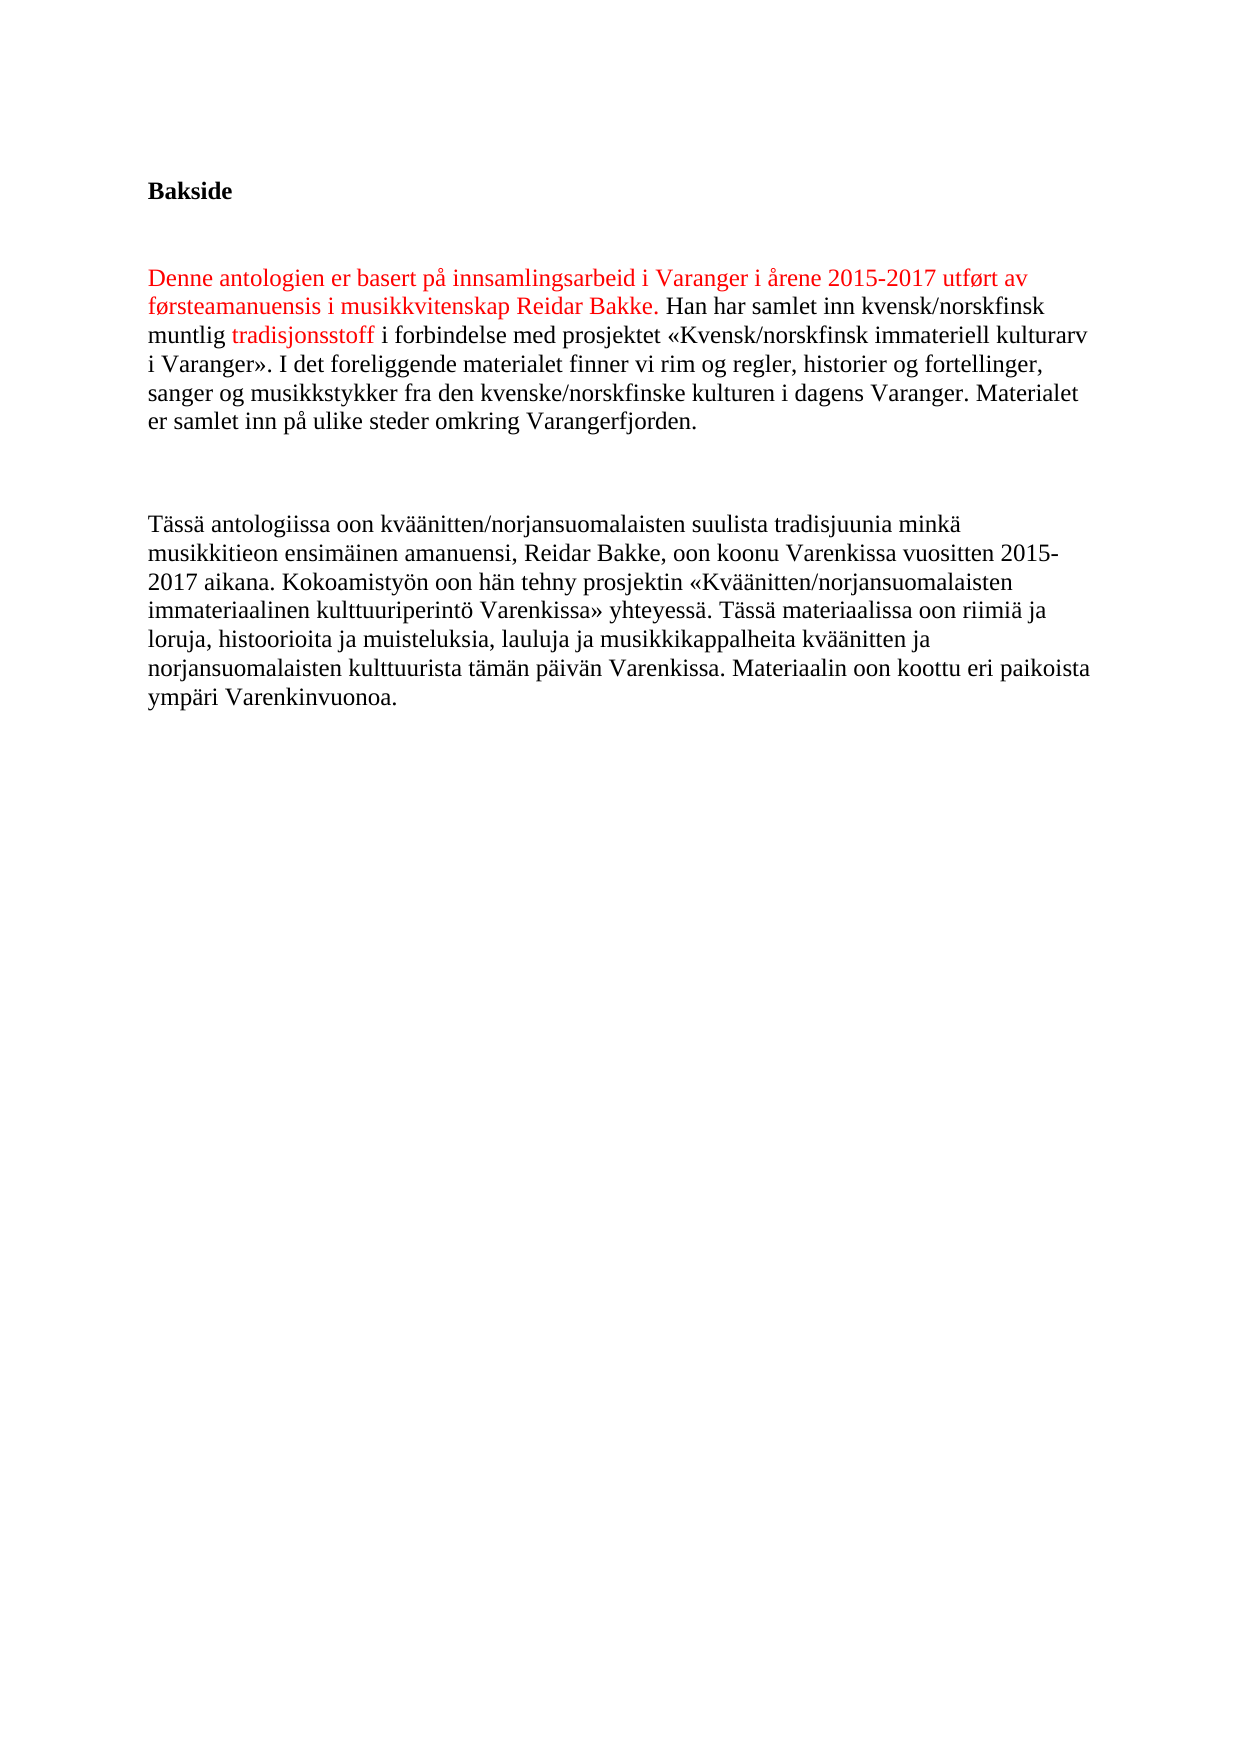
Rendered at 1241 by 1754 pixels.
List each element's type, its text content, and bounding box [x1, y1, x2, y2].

text Tässä antologiissa oon kväänitten/norjansuomalaisten suulista tradisjuunia minkä musikkitieon ensimäinen amanuensi, Reidar Bakke, oon koonu Varenkissa vuositten 2015-2017 aikana. Kokoamistyön oon hän tehny prosjektin «Kväänitten/norjansuomalaisten immateriaalinen kulttuuriperintö Varenkissa» yhteyessä. Tässä materiaalissa oon riimiä ja loruja, histoorioita ja muisteluksia, lauluja ja musikkikappalheita kväänitten ja norjansuomalaisten kulttuurista tämän päivän Varenkissa. Materiaalin oon koottu eri paikoista ympäri Varenkinvuonoa. [148, 509, 1093, 711]
text Bakside [148, 176, 1093, 205]
text Denne antologien er basert på innsamlingsarbeid i Varanger i årene 2015-2017 utført av førsteamanuensis i musikkvitenskap Reidar Bakke. Han har samlet inn kvensk/norskfinsk muntlig tradisjonsstoff i forbindelse med prosjektet «Kvensk/norskfinsk immateriell kulturarv i Varanger». I det foreliggende materialet finner vi rim og regler, historier og fortellinger, sanger og musikkstykker fra den kvenske/norskfinske kulturen i dagens Varanger. Materialet er samlet inn på ulike steder omkring Varangerfjorden. [148, 263, 1093, 435]
